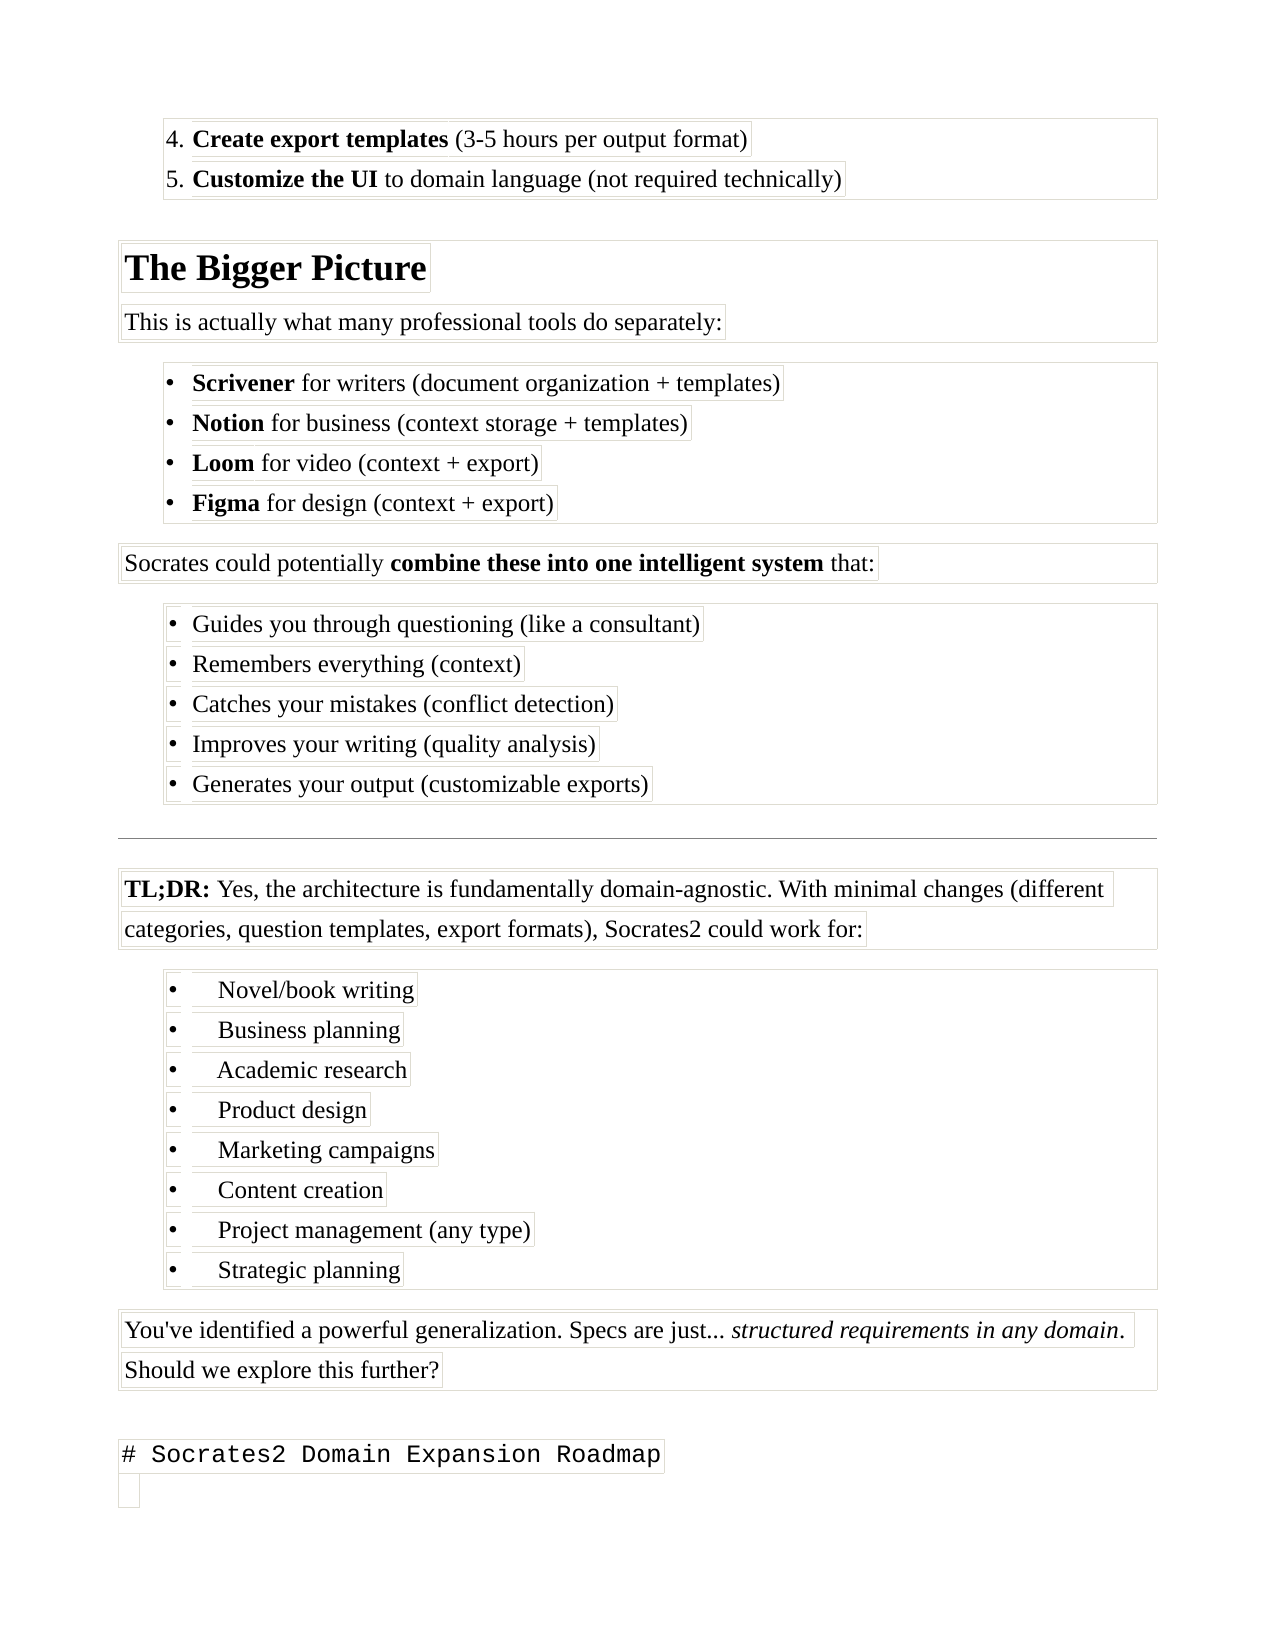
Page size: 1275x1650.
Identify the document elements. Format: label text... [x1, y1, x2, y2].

subtitle The Bigger Picture [119, 241, 1157, 292]
list ✅ Strategic planning [164, 1249, 1157, 1289]
list Improves your writing (quality analysis) [164, 723, 1157, 761]
list ✅ Academic research [164, 1049, 1157, 1086]
list Generates your output (customizable exports) [164, 763, 1157, 804]
text Socrates could potentially combine these into one intelligent system that: [119, 544, 1157, 583]
list Remembers everything (context) [164, 643, 1157, 681]
text You've identified a powerful generalization. Specs are just... structured requirements in any domain. Should we explore this further? [119, 1310, 1157, 1390]
text # Socrates2 Domain Expansion Roadmap [119, 1440, 664, 1473]
list ✅ Marketing campaigns [164, 1129, 1157, 1166]
list ✅ Novel/book writing [164, 970, 1157, 1006]
list ✅ Business planning [164, 1009, 1157, 1046]
list Customize the UI to domain language (not required technically) [164, 158, 1157, 199]
list ✅ Content creation [164, 1169, 1157, 1206]
list Loom for video (context + export) [164, 442, 1157, 480]
list Scrivener for writers (document organization + templates) [164, 363, 1157, 400]
text This is actually what many professional tools do separately: [119, 301, 1157, 342]
list ✅ Product design [164, 1089, 1157, 1126]
text [665, 1439, 1157, 1473]
text TL;DR: Yes, the architecture is fundamentally domain-agnostic. With minimal changes (different categories, question templates, export formats), Socrates2 could work for: [119, 869, 1157, 949]
list Notion for business (context storage + templates) [164, 402, 1157, 440]
list Figma for design (context + export) [164, 482, 1157, 523]
list ✅ Project management (any type) [164, 1209, 1157, 1246]
list Catches your mistakes (conflict detection) [164, 683, 1157, 721]
list Create export templates (3-5 hours per output format) [164, 119, 1157, 156]
list Guides you through questioning (like a consultant) [164, 604, 1157, 641]
